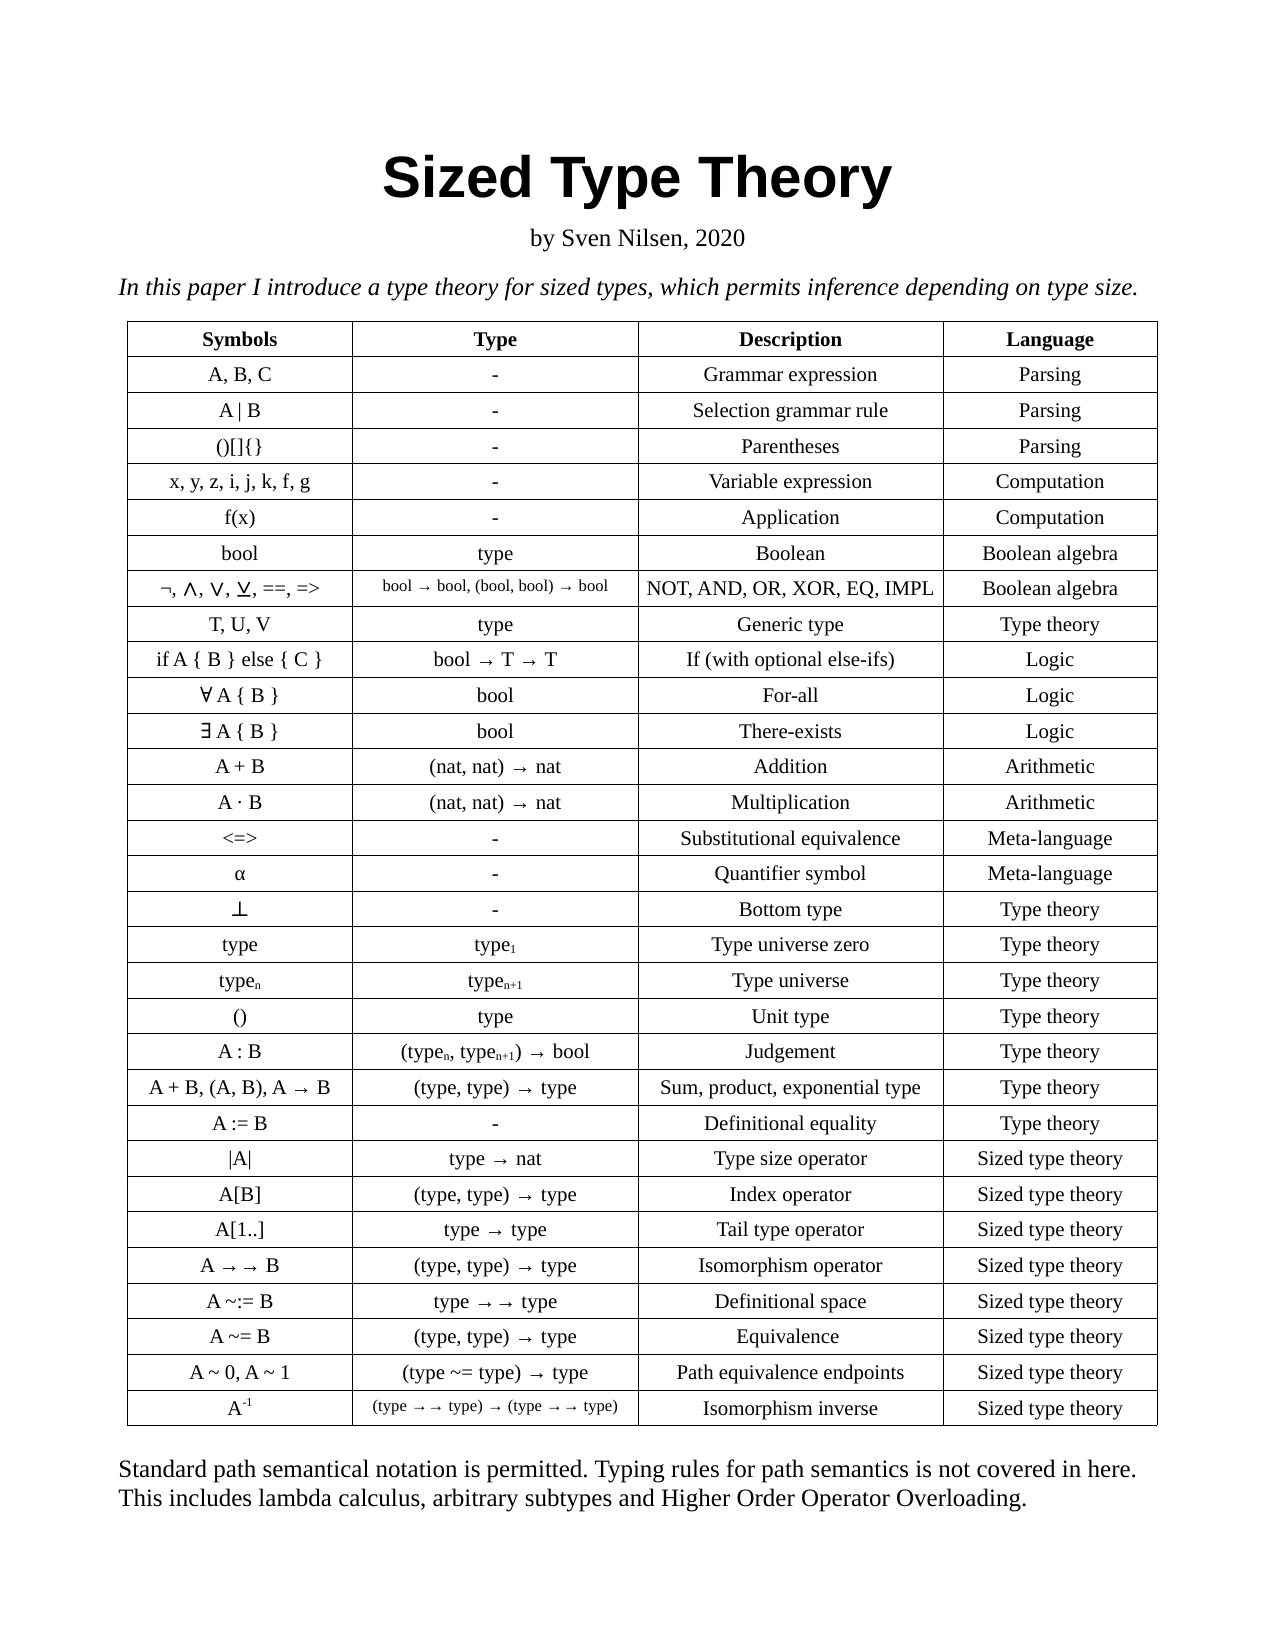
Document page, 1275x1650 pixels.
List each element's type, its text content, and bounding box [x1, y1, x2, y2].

table_cell - [353, 892, 638, 926]
table_cell Meta-language [944, 856, 1157, 891]
table_cell ¬, ∧, ∨, ⊻, ==, => [128, 571, 352, 606]
table_cell A ~:= B [128, 1284, 352, 1318]
table_cell Boolean [639, 536, 943, 570]
table_cell Isomorphism inverse [639, 1391, 943, 1425]
table_cell A-1 [128, 1391, 352, 1425]
table_cell Quantifier symbol [639, 856, 943, 891]
table_cell type [353, 536, 638, 570]
table_cell type [353, 999, 638, 1033]
table_cell Variable expression [639, 464, 943, 499]
table_cell (type, type) → type [353, 1177, 638, 1211]
table_cell A + B [128, 749, 352, 784]
table_cell Path equivalence endpoints [639, 1355, 943, 1389]
table_cell bool [353, 714, 638, 748]
table_cell Addition [639, 749, 943, 784]
table_cell - [353, 856, 638, 891]
table_cell Arithmetic [944, 749, 1157, 784]
table_cell Sized type theory [944, 1284, 1157, 1318]
table_cell Bottom type [639, 892, 943, 926]
table_cell A + B, (A, B), A → B [128, 1070, 352, 1104]
table_cell A[B] [128, 1177, 352, 1211]
table_cell Selection grammar rule [639, 393, 943, 428]
table_cell Logic [944, 642, 1157, 677]
table_cell Parsing [944, 393, 1157, 428]
table_cell bool [128, 536, 352, 570]
table_cell Generic type [639, 607, 943, 641]
table_cell typen [128, 963, 352, 998]
table_cell Type universe [639, 963, 943, 998]
table_cell Type universe zero [639, 927, 943, 962]
table_cell - [353, 393, 638, 428]
table_cell Computation [944, 500, 1157, 534]
table_cell A | B [128, 393, 352, 428]
table_cell Arithmetic [944, 785, 1157, 819]
table_header Description [639, 322, 943, 356]
text Standard path semantical notation is permitted. Typing rules for path semantics is not covered in here. This includes lambda calculus, arbitrary subtypes and Higher Order Operator Overloading. [118, 1454, 1157, 1512]
table_cell A : B [128, 1034, 352, 1069]
table_cell |A| [128, 1141, 352, 1176]
table_cell ()[]{} [128, 429, 352, 463]
table_cell - [353, 821, 638, 855]
table_cell - [353, 500, 638, 534]
table_cell ∀ A { B } [128, 678, 352, 713]
table_cell x, y, z, i, j, k, f, g [128, 464, 352, 499]
table_cell Type theory [944, 999, 1157, 1033]
table_cell Boolean algebra [944, 536, 1157, 570]
table_cell A ~ 0, A ~ 1 [128, 1355, 352, 1389]
table_cell Sized type theory [944, 1319, 1157, 1354]
table_cell Type theory [944, 607, 1157, 641]
table_cell (type, type) → type [353, 1319, 638, 1354]
table_cell - [353, 429, 638, 463]
table_cell Sized type theory [944, 1248, 1157, 1283]
table_cell Parentheses [639, 429, 943, 463]
table_cell For-all [639, 678, 943, 713]
table_cell α [128, 856, 352, 891]
table_cell Tail type operator [639, 1212, 943, 1247]
table_cell type [128, 927, 352, 962]
table_cell Definitional equality [639, 1106, 943, 1140]
table_cell Sized type theory [944, 1212, 1157, 1247]
table_cell typen+1 [353, 963, 638, 998]
table_cell Type theory [944, 927, 1157, 962]
table_cell A ~= B [128, 1319, 352, 1354]
table_cell If (with optional else-ifs) [639, 642, 943, 677]
table_cell Sized type theory [944, 1391, 1157, 1425]
table_cell (type ~= type) → type [353, 1355, 638, 1389]
table_cell Sized type theory [944, 1177, 1157, 1211]
text by Sven Nilsen, 2020 [118, 223, 1157, 251]
table_cell Parsing [944, 357, 1157, 392]
table_cell if A { B } else { C } [128, 642, 352, 677]
table_cell Sized type theory [944, 1355, 1157, 1389]
table_cell Type theory [944, 1106, 1157, 1140]
table_cell A := B [128, 1106, 352, 1140]
table_cell Logic [944, 714, 1157, 748]
table_cell <=> [128, 821, 352, 855]
table_cell f(x) [128, 500, 352, 534]
table_cell Sum, product, exponential type [639, 1070, 943, 1104]
table_cell (typen, typen+1) → bool [353, 1034, 638, 1069]
table_cell - [353, 464, 638, 499]
table_cell (nat, nat) → nat [353, 749, 638, 784]
table_cell (type, type) → type [353, 1070, 638, 1104]
table_cell type1 [353, 927, 638, 962]
table_cell A · B [128, 785, 352, 819]
table_cell A[1..] [128, 1212, 352, 1247]
table_cell NOT, AND, OR, XOR, EQ, IMPL [639, 571, 943, 606]
table_cell Substitutional equivalence [639, 821, 943, 855]
table_cell bool [353, 678, 638, 713]
table_cell - [353, 357, 638, 392]
table_cell Sized type theory [944, 1141, 1157, 1176]
table_header Symbols [128, 322, 352, 356]
table_cell T, U, V [128, 607, 352, 641]
table_cell Equivalence [639, 1319, 943, 1354]
table_cell (type →→ type) → (type →→ type) [353, 1391, 638, 1425]
table_cell type → nat [353, 1141, 638, 1176]
table_cell There-exists [639, 714, 943, 748]
table_cell Judgement [639, 1034, 943, 1069]
table_cell - [353, 1106, 638, 1140]
table_cell Definitional space [639, 1284, 943, 1318]
table_cell Isomorphism operator [639, 1248, 943, 1283]
title Sized Type Theory [118, 143, 1157, 210]
table_cell A →→ B [128, 1248, 352, 1283]
table_cell Meta-language [944, 821, 1157, 855]
table_cell bool → bool, (bool, bool) → bool [353, 571, 638, 606]
table_cell Index operator [639, 1177, 943, 1211]
table_cell Unit type [639, 999, 943, 1033]
table_cell Grammar expression [639, 357, 943, 392]
text In this paper I introduce a type theory for sized types, which permits inference depending on type size. [118, 272, 1157, 301]
table_cell ∃ A { B } [128, 714, 352, 748]
table_cell Boolean algebra [944, 571, 1157, 606]
table_cell type →→ type [353, 1284, 638, 1318]
table_header Language [944, 322, 1157, 356]
table_cell Type theory [944, 963, 1157, 998]
table_cell Computation [944, 464, 1157, 499]
table_cell A, B, C [128, 357, 352, 392]
table_cell Logic [944, 678, 1157, 713]
table_cell (type, type) → type [353, 1248, 638, 1283]
table_cell bool → T → T [353, 642, 638, 677]
table_cell () [128, 999, 352, 1033]
table_cell Type theory [944, 1034, 1157, 1069]
table_cell Type theory [944, 892, 1157, 926]
table_header Type [353, 322, 638, 356]
table_cell Parsing [944, 429, 1157, 463]
table_cell type [353, 607, 638, 641]
table_cell type → type [353, 1212, 638, 1247]
table_cell Type theory [944, 1070, 1157, 1104]
table_cell Multiplication [639, 785, 943, 819]
table_cell Application [639, 500, 943, 534]
table_cell ⊥ [128, 892, 352, 926]
table_cell Type size operator [639, 1141, 943, 1176]
table_cell (nat, nat) → nat [353, 785, 638, 819]
